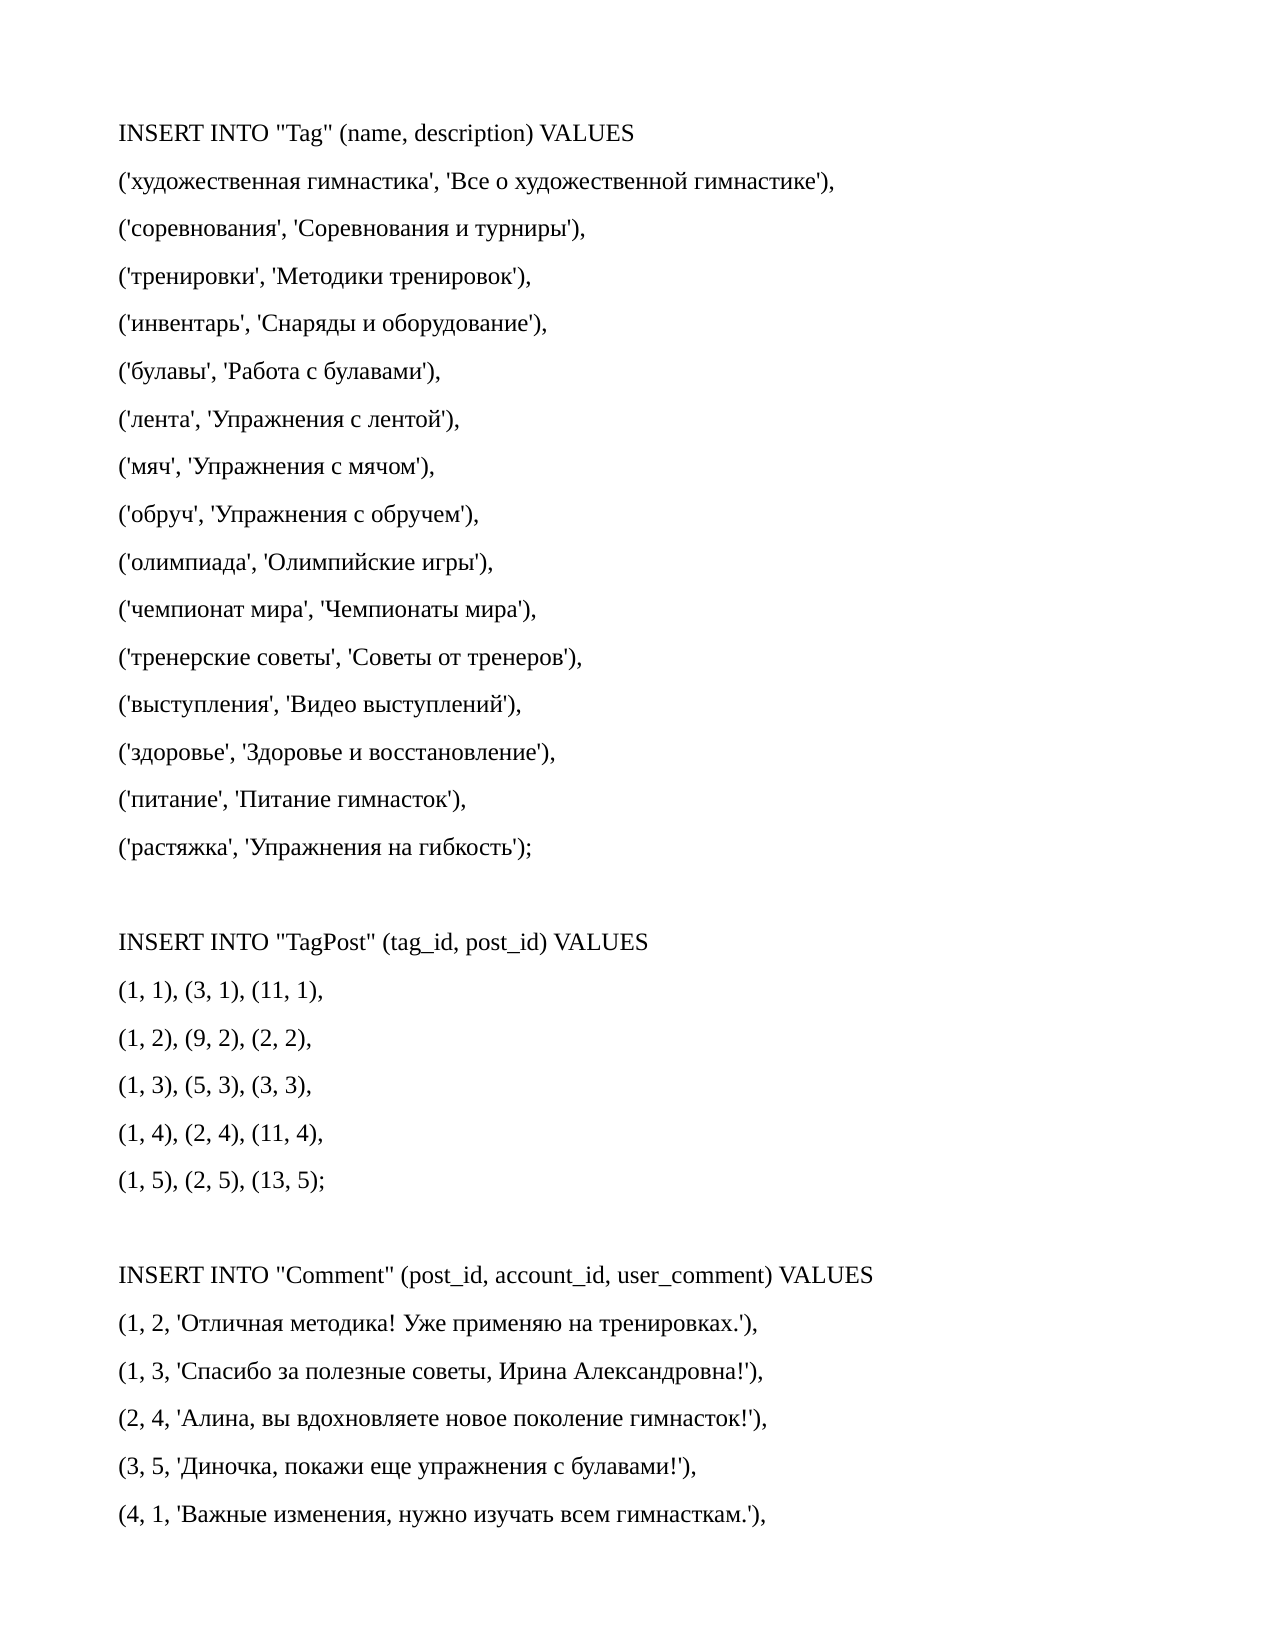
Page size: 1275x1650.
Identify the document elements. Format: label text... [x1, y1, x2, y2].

text INSERT INTO "TagPost" (tag_id, post_id) VALUES [118, 927, 1157, 956]
text INSERT INTO "Comment" (post_id, account_id, user_comment) VALUES [118, 1261, 1157, 1289]
text ('выступления', 'Видео выступлений'), [118, 689, 1157, 718]
text (1, 1), (3, 1), (11, 1), [118, 975, 1157, 1004]
text (1, 2, 'Отличная методика! Уже применяю на тренировках.'), [118, 1308, 1157, 1337]
text (1, 4), (2, 4), (11, 4), [118, 1118, 1157, 1147]
text ('олимпиада', 'Олимпийские игры'), [118, 547, 1157, 575]
text INSERT INTO "Tag" (name, description) VALUES [118, 118, 1157, 147]
text ('инвентарь', 'Снаряды и оборудование'), [118, 308, 1157, 337]
text ('тренерские советы', 'Советы от тренеров'), [118, 642, 1157, 671]
text ('растяжка', 'Упражнения на гибкость'); [118, 832, 1157, 861]
text ('чемпионат мира', 'Чемпионаты мира'), [118, 594, 1157, 623]
text (1, 5), (2, 5), (13, 5); [118, 1165, 1157, 1194]
text ('здоровье', 'Здоровье и восстановление'), [118, 737, 1157, 766]
text (1, 3, 'Спасибо за полезные советы, Ирина Александровна!'), [118, 1356, 1157, 1384]
text ('художественная гимнастика', 'Все о художественной гимнастике'), [118, 166, 1157, 194]
text (3, 5, 'Диночка, покажи еще упражнения с булавами!'), [118, 1451, 1157, 1480]
text (1, 3), (5, 3), (3, 3), [118, 1070, 1157, 1099]
text ('питание', 'Питание гимнасток'), [118, 784, 1157, 813]
text ('лента', 'Упражнения с лентой'), [118, 404, 1157, 432]
text (1, 2), (9, 2), (2, 2), [118, 1023, 1157, 1051]
text ('мяч', 'Упражнения с мячом'), [118, 451, 1157, 480]
text ('тренировки', 'Методики тренировок'), [118, 261, 1157, 290]
text (2, 4, 'Алина, вы вдохновляете новое поколение гимнасток!'), [118, 1403, 1157, 1432]
text ('соревнования', 'Соревнования и турниры'), [118, 213, 1157, 242]
text ('обруч', 'Упражнения с обручем'), [118, 499, 1157, 528]
text ('булавы', 'Работа с булавами'), [118, 356, 1157, 385]
text (4, 1, 'Важные изменения, нужно изучать всем гимнасткам.'), [118, 1499, 1157, 1527]
